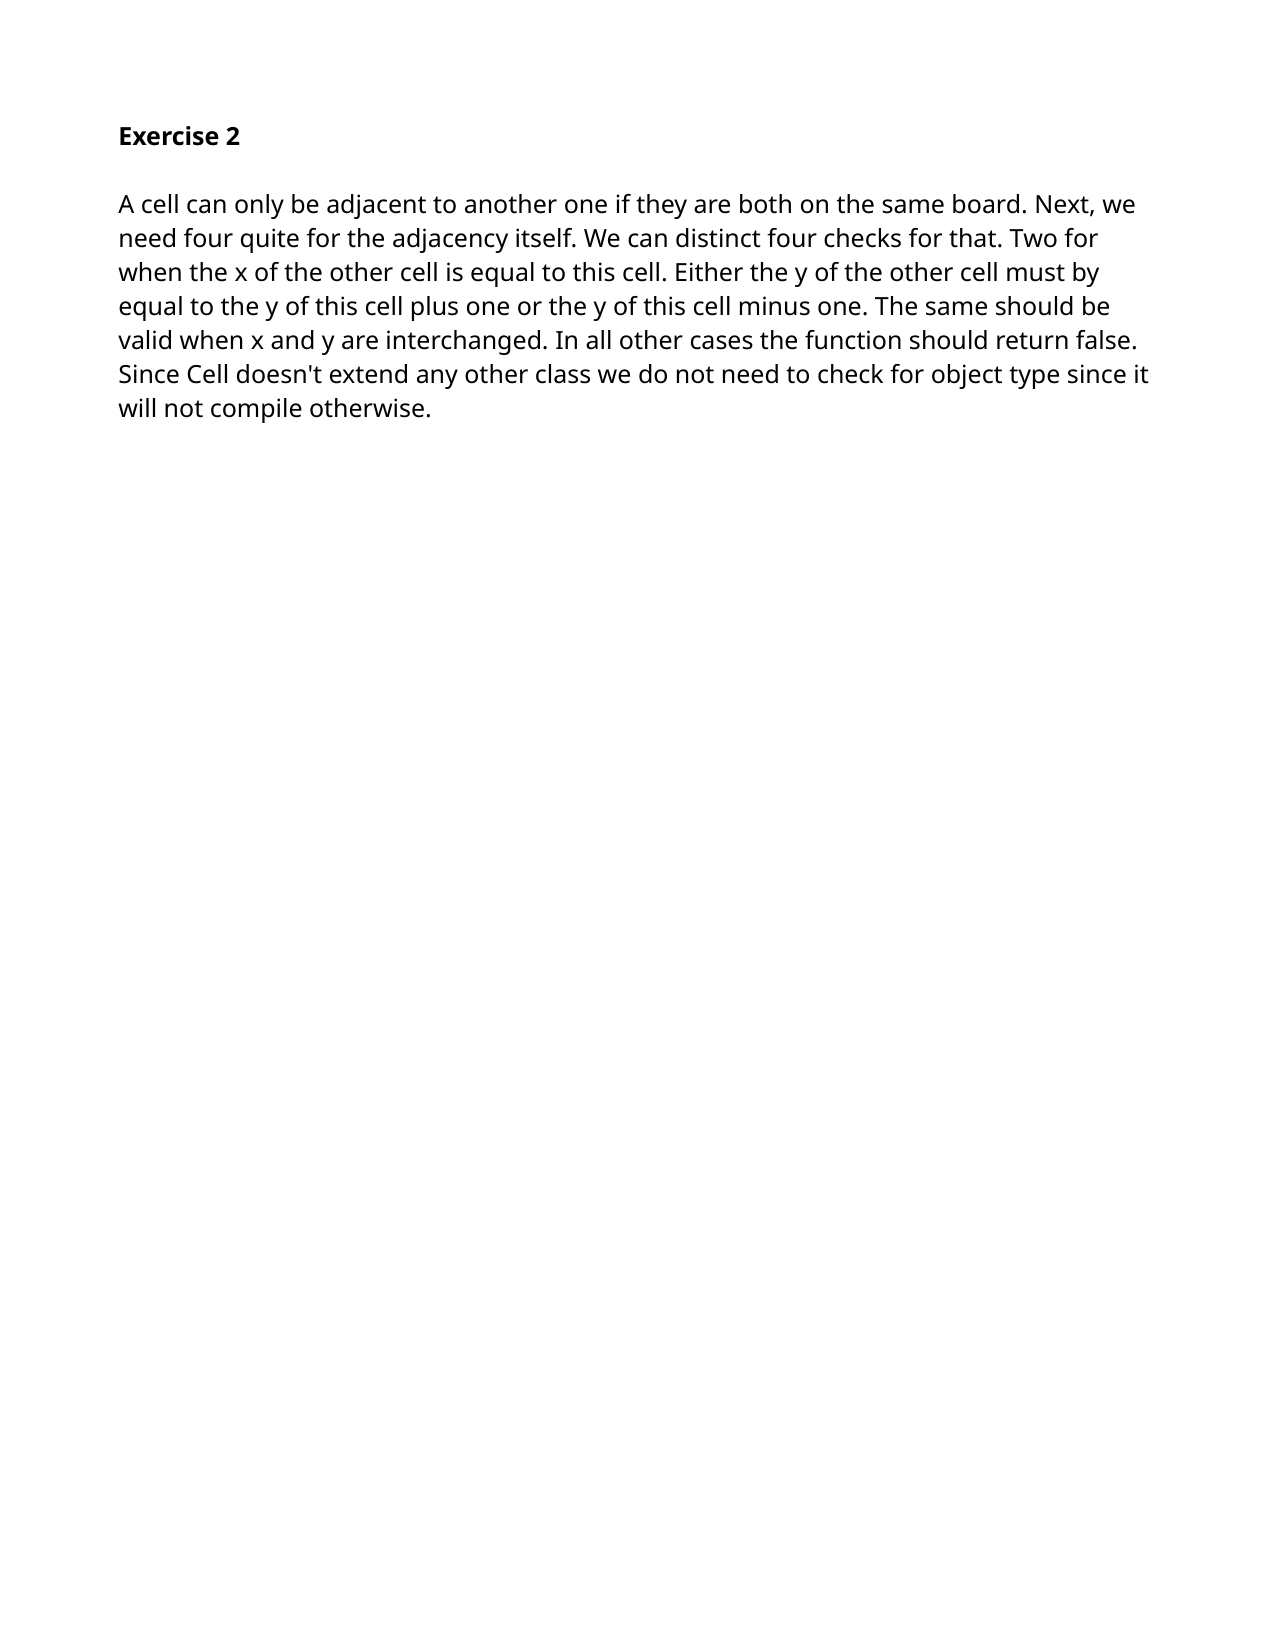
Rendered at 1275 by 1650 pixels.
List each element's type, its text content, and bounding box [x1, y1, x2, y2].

text A cell can only be adjacent to another one if they are both on the same board. Next, we need four quite for the adjacency itself. We can distinct four checks for that. Two for when the x of the other cell is equal to this cell. Either the y of the other cell must by equal to the y of this cell plus one or the y of this cell minus one. The same should be valid when x and y are interchanged. In all other cases the function should return false. Since Cell doesn't extend any other class we do not need to check for object type since it will not compile otherwise. [118, 186, 1157, 425]
text Exercise 2 [118, 118, 1157, 152]
